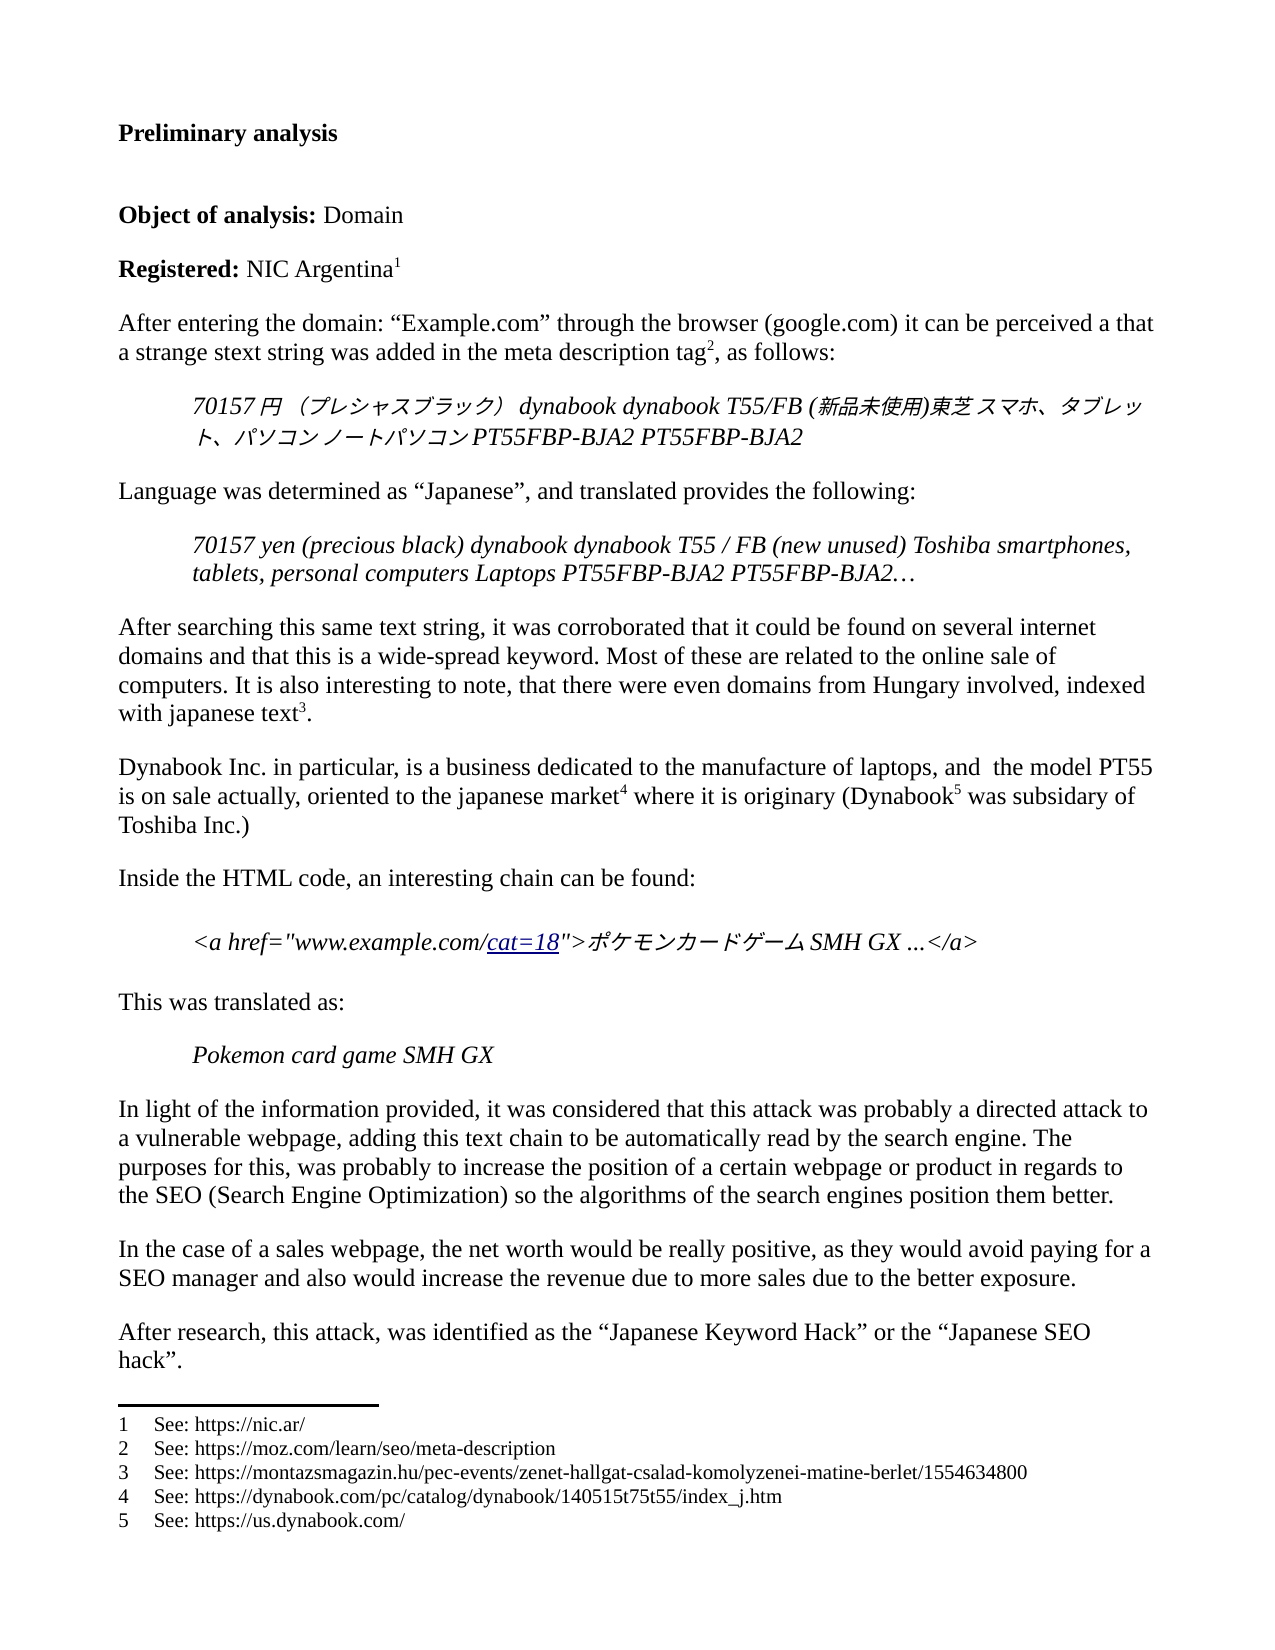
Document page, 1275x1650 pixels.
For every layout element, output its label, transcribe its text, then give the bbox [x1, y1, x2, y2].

text Object of analysis: Domain [118, 201, 1157, 229]
text 70157 yen (precious black) dynabook dynabook T55 / FB (new unused) Toshiba smartphones, tablets, personal computers Laptops PT55FBP-BJA2 PT55FBP-BJA2… [192, 530, 1157, 587]
text After entering the domain: “Example.com” through the browser (google.com) it can be perceived a that a strange stext string was added in the meta description tag, as follows: [118, 308, 1157, 366]
text Inside the HTML code, an interesting chain can be found: [118, 863, 1157, 892]
text Pokemon card game SMH GX [192, 1040, 1157, 1069]
text See: https://moz.com/learn/seo/meta-description [118, 1436, 1157, 1460]
text <a href="www.example.com/cat=18">ポケモンカードゲーム SMH GX ...</a> [192, 925, 1157, 957]
text In light of the information provided, it was considered that this attack was probably a directed attack to a vulnerable webpage, adding this text chain to be automatically read by the search engine. The purposes for this, was probably to increase the position of a certain webpage or product in regards to the SEO (Search Engine Optimization) so the algorithms of the search engines position them better. [118, 1094, 1157, 1209]
text 70157円 （プレシャスブラック） dynabook dynabook T55/FB (新品未使用)東芝 スマホ、タブレット、パソコン ノートパソコン PT55FBP-BJA2 PT55FBP-BJA2 [192, 391, 1157, 451]
text Registered: NIC Argentina [118, 254, 1157, 283]
text In the case of a sales webpage, the net worth would be really positive, as they would avoid paying for a SEO manager and also would increase the revenue due to more sales due to the better exposure. [118, 1234, 1157, 1292]
text After research, this attack, was identified as the “Japanese Keyword Hack” or the “Japanese SEO hack”. [118, 1317, 1157, 1374]
text After searching this same text string, it was corroborated that it could be found on several internet domains and that this is a wide-spread keyword. Most of these are related to the online sale of computers. It is also interesting to note, that there were even domains from Hungary involved, indexed with japanese text. [118, 612, 1157, 727]
text Preliminary analysis [118, 118, 1157, 147]
text See: https://us.dynabook.com/ [118, 1508, 1157, 1532]
text This was translated as: [118, 987, 1157, 1015]
text See: https://dynabook.com/pc/catalog/dynabook/140515t75t55/index_j.htm [118, 1484, 1157, 1508]
text Language was determined as “Japanese”, and translated provides the following: [118, 476, 1157, 505]
text See: https://nic.ar/ [118, 1412, 1157, 1436]
text See: https://montazsmagazin.hu/pec-events/zenet-hallgat-csalad-komolyzenei-matine-berlet/1554634800 [118, 1460, 1157, 1484]
text Dynabook Inc. in particular, is a business dedicated to the manufacture of laptops, and the model PT55 is on sale actually, oriented to the japanese market where it is originary (Dynabook was subsidary of Toshiba Inc.) [118, 752, 1157, 838]
